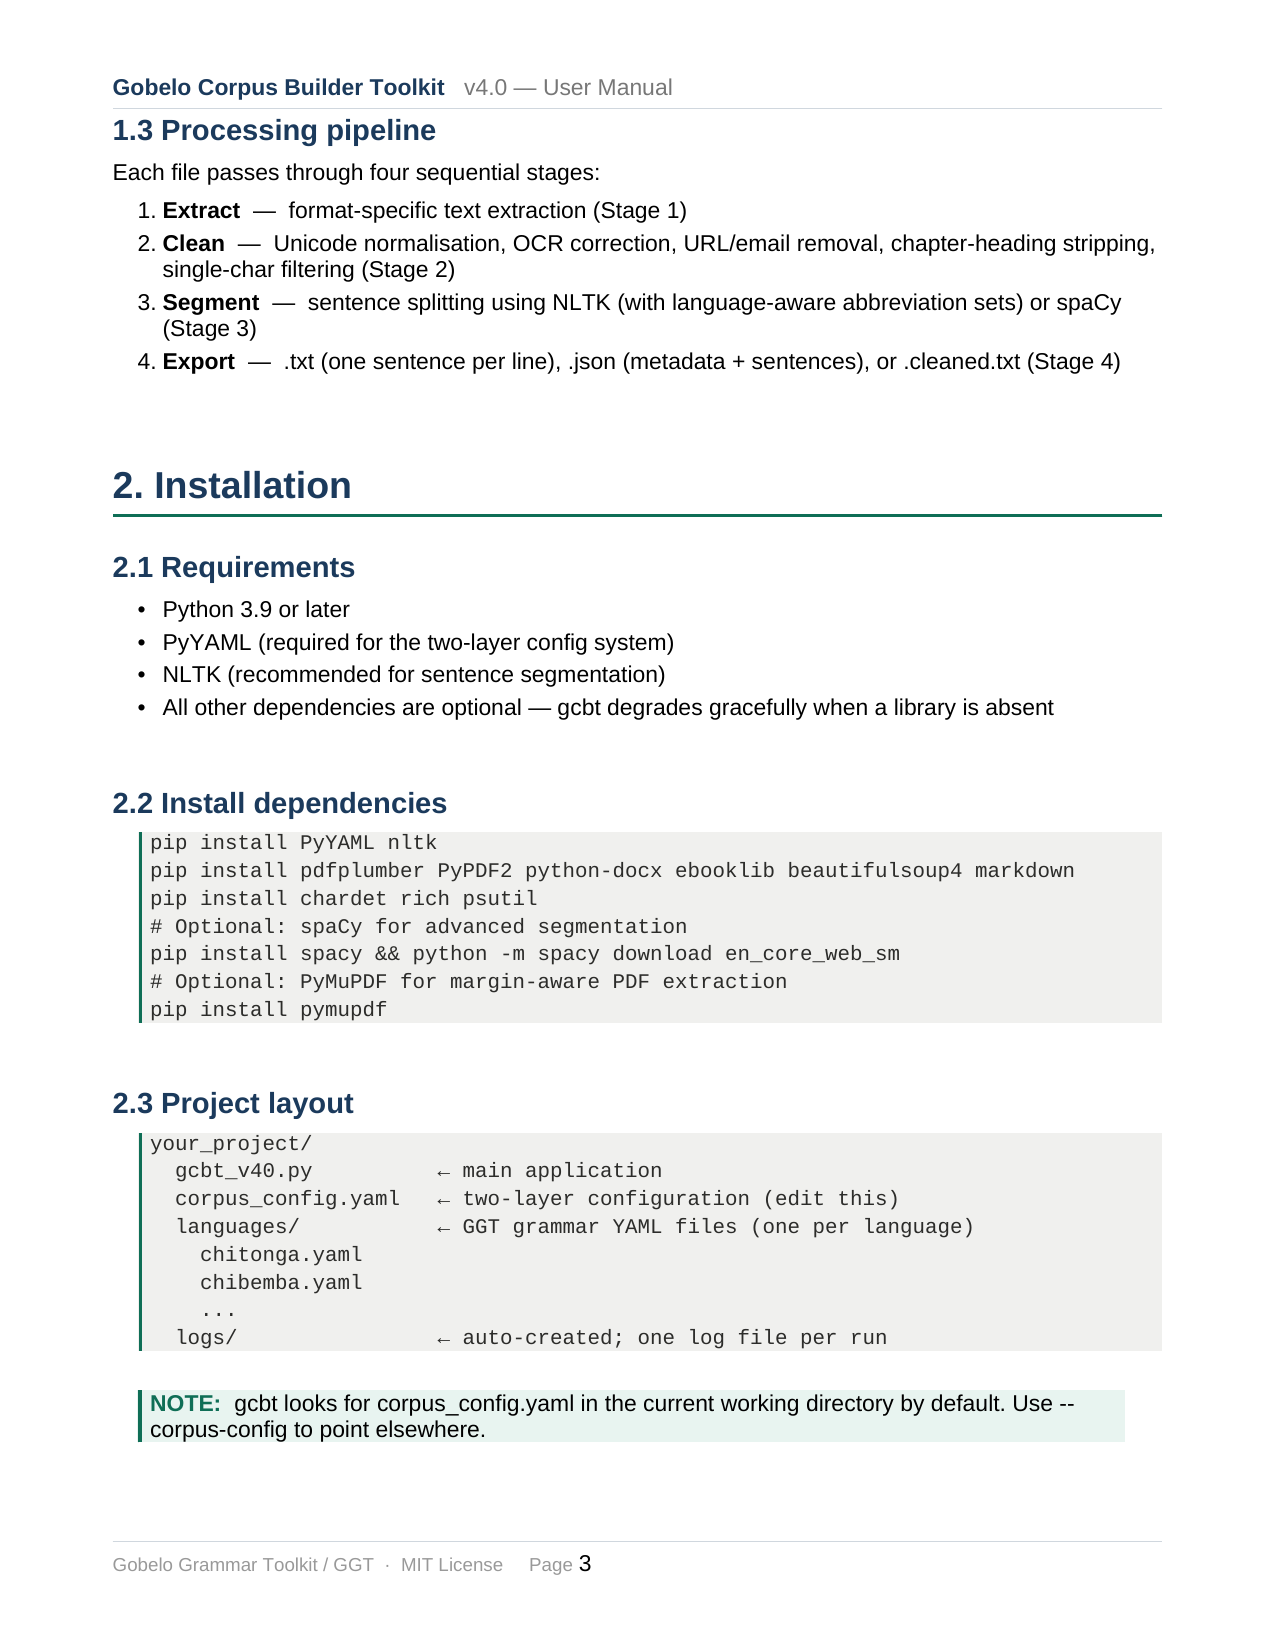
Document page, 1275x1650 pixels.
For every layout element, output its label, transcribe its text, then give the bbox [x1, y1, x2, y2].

text chibemba.yaml [142, 1272, 1162, 1295]
text your_project/ [142, 1133, 1162, 1156]
text chitonga.yaml [142, 1244, 1162, 1267]
list All other dependencies are optional — gcbt degrades gracefully when a library is absent [137, 694, 1162, 720]
list PyYAML (required for the two-layer config system) [137, 629, 1162, 655]
text languages/ ← GGT grammar YAML files (one per language) [142, 1216, 1162, 1240]
list Clean — Unicode normalisation, OCR correction, URL/email removal, chapter-heading stripping, single-char filtering (Stage 2) [137, 230, 1162, 283]
text NOTE: gcbt looks for corpus_config.yaml in the current working directory by default. Use --corpus-config to point elsewhere. [142, 1390, 1125, 1442]
list Python 3.9 or later [137, 596, 1162, 622]
subtitle 1.3 Processing pipeline [112, 112, 1162, 146]
text ... [142, 1299, 1162, 1323]
list Export — .txt (one sentence per line), .json (metadata + sentences), or .cleaned.txt (Stage 4) [137, 348, 1162, 374]
list Extract — format-specific text extraction (Stage 1) [137, 197, 1162, 224]
text pip install pdfplumber PyPDF2 python-docx ebooklib beautifulsoup4 markdown [142, 860, 1162, 884]
text pip install spacy && python -m spacy download en_core_web_sm [142, 943, 1162, 967]
text # Optional: spaCy for advanced segmentation [142, 916, 1162, 939]
text logs/ ← auto-created; one log file per run [142, 1327, 1162, 1351]
text # Optional: PyMuPDF for margin-aware PDF extraction [142, 971, 1162, 995]
subtitle 2.2 Install dependencies [112, 786, 1162, 820]
subtitle 2.3 Project layout [112, 1087, 1162, 1120]
text pip install pymupdf [142, 999, 1162, 1023]
subtitle 2. Installation [112, 463, 1162, 517]
text corpus_config.yaml ← two-layer configuration (edit this) [142, 1188, 1162, 1212]
list Segment — sentence splitting using NLTK (with language-aware abbreviation sets) or spaCy (Stage 3) [137, 289, 1162, 342]
text pip install chardet rich psutil [142, 888, 1162, 911]
subtitle 2.1 Requirements [112, 550, 1162, 583]
list NLTK (recommended for sentence segmentation) [137, 661, 1162, 688]
text Each file passes through four sequential stages: [112, 158, 1162, 185]
text pip install PyYAML nltk [142, 832, 1162, 856]
text gcbt_v40.py ← main application [142, 1160, 1162, 1184]
